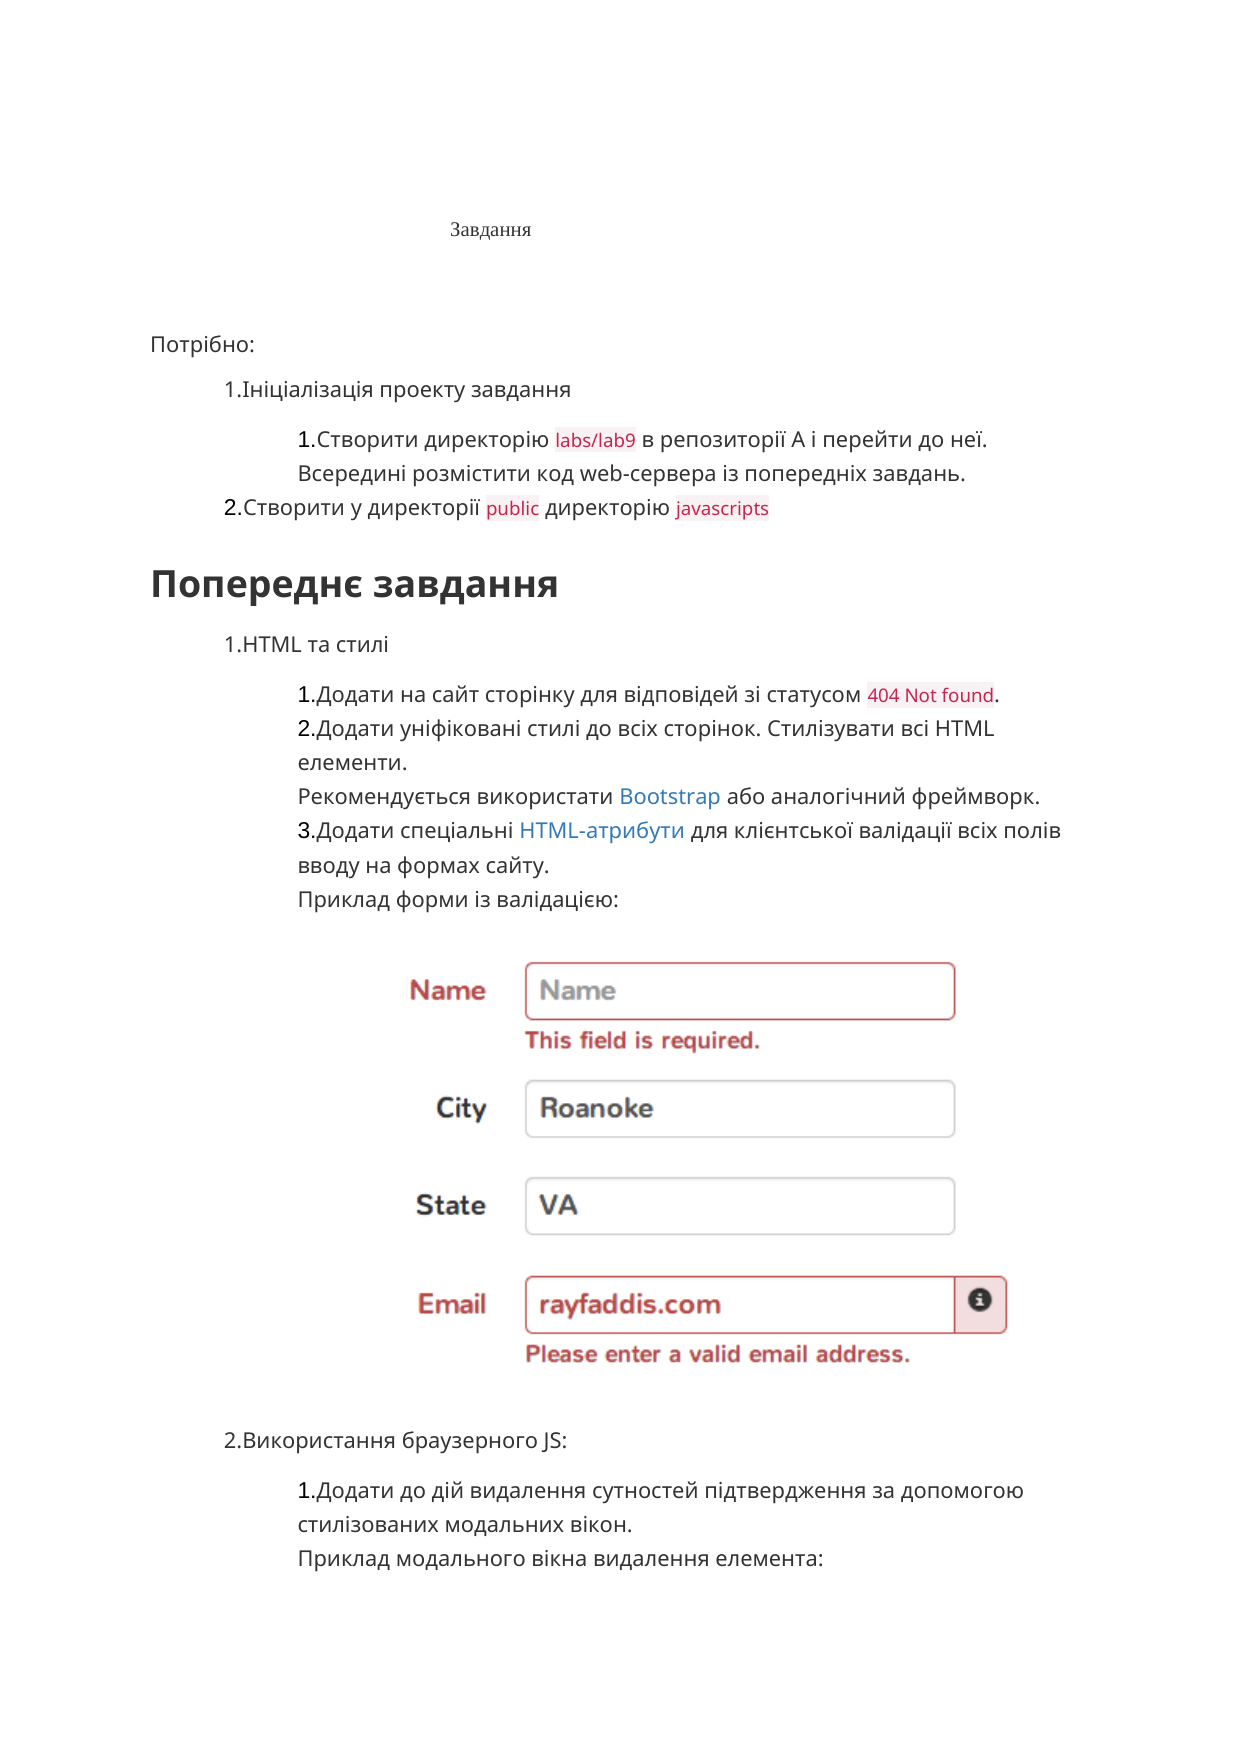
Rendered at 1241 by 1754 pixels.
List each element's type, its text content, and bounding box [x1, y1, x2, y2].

list Ініціалізація проекту завдання [150, 374, 1090, 403]
list Створити у директорії public директорію javascripts [150, 492, 1090, 522]
list Додати уніфіковані стилі до всіх сторінок. Стилізувати всі HTML елементи. Рекомендується використати Bootstrap або аналогічний фреймворк. [150, 713, 1090, 811]
list Додати на сайт сторінку для відповідей зі статусом 404 Not found. [150, 679, 1090, 709]
text Потрібно: [150, 329, 1090, 359]
subtitle Попереднє завдання [150, 557, 1090, 608]
list HTML та стилі [150, 629, 1090, 659]
list Створити директорію labs/lab9 в репозиторії A і перейти до неї. Всередині розмістити код web-сервера із попередніх завдань. [150, 423, 1090, 487]
list Використання браузерного JS: [150, 1425, 1090, 1455]
list Додати до дій видалення сутностей підтвердження за допомогою стилізованих модальних вікон. Приклад модального вікна видалення елемента: [150, 1475, 1090, 1573]
list Додати спеціальні HTML-атрибути для клієнтської валідації всіх полів вводу на формах сайту. Приклад форми із валідацією: [150, 816, 1090, 1421]
picture [297, 918, 1120, 1422]
subtitle Завдання [375, 217, 1090, 241]
